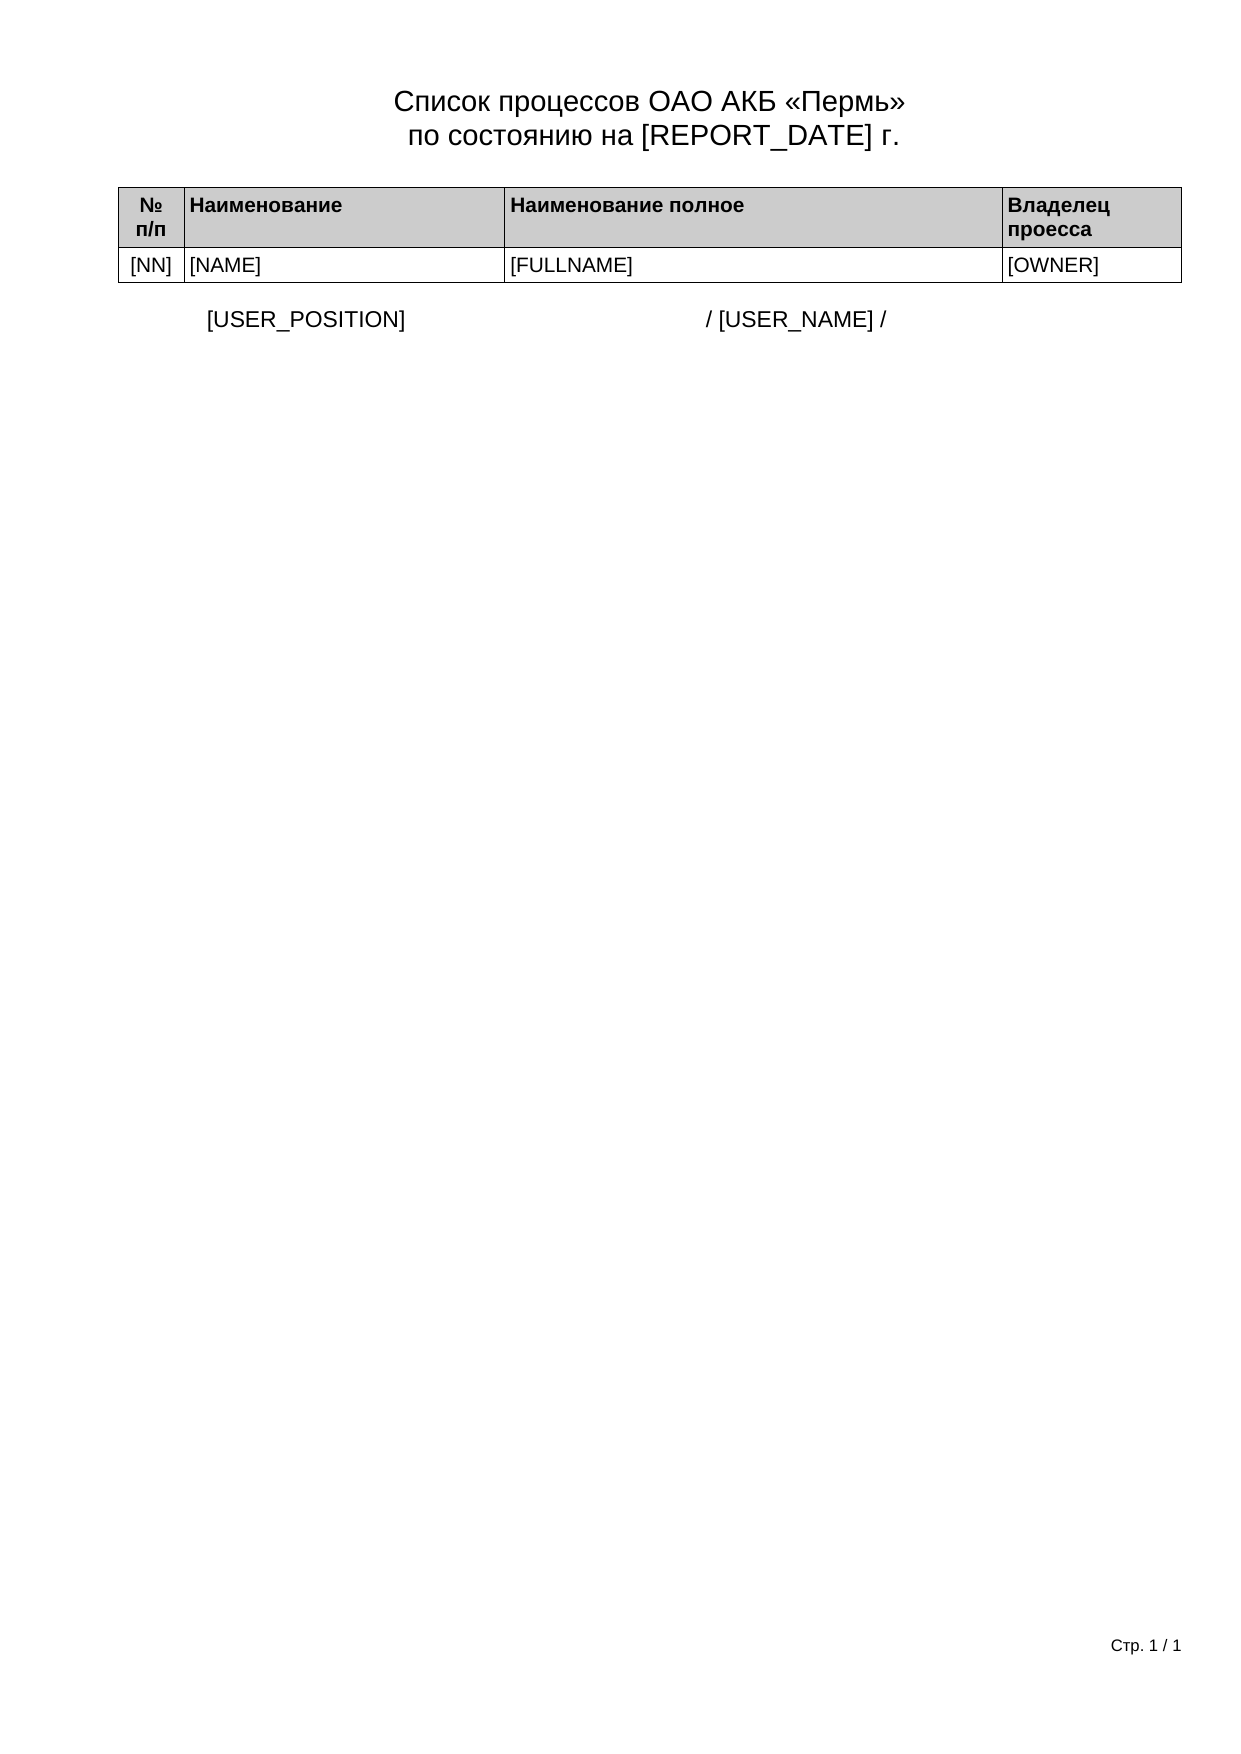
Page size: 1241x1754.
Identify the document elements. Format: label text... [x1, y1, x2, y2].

table_header № п/п [119, 188, 184, 247]
table_cell [NAME] [185, 248, 504, 282]
table_cell [OWNER] [1003, 248, 1181, 282]
text [USER_POSITION] / [USER_NAME] / [118, 306, 1181, 332]
table_header Наименование полное [505, 188, 1002, 247]
table_cell [FULLNAME] [505, 248, 1002, 282]
table_header Владелец проесса [1003, 188, 1181, 247]
table_header Наименование [185, 188, 504, 247]
table_cell [NN] [119, 248, 184, 282]
subtitle Список процессов ОАО АКБ «Пермь» по состоянию на [REPORT_DATE] г. [118, 84, 1181, 151]
